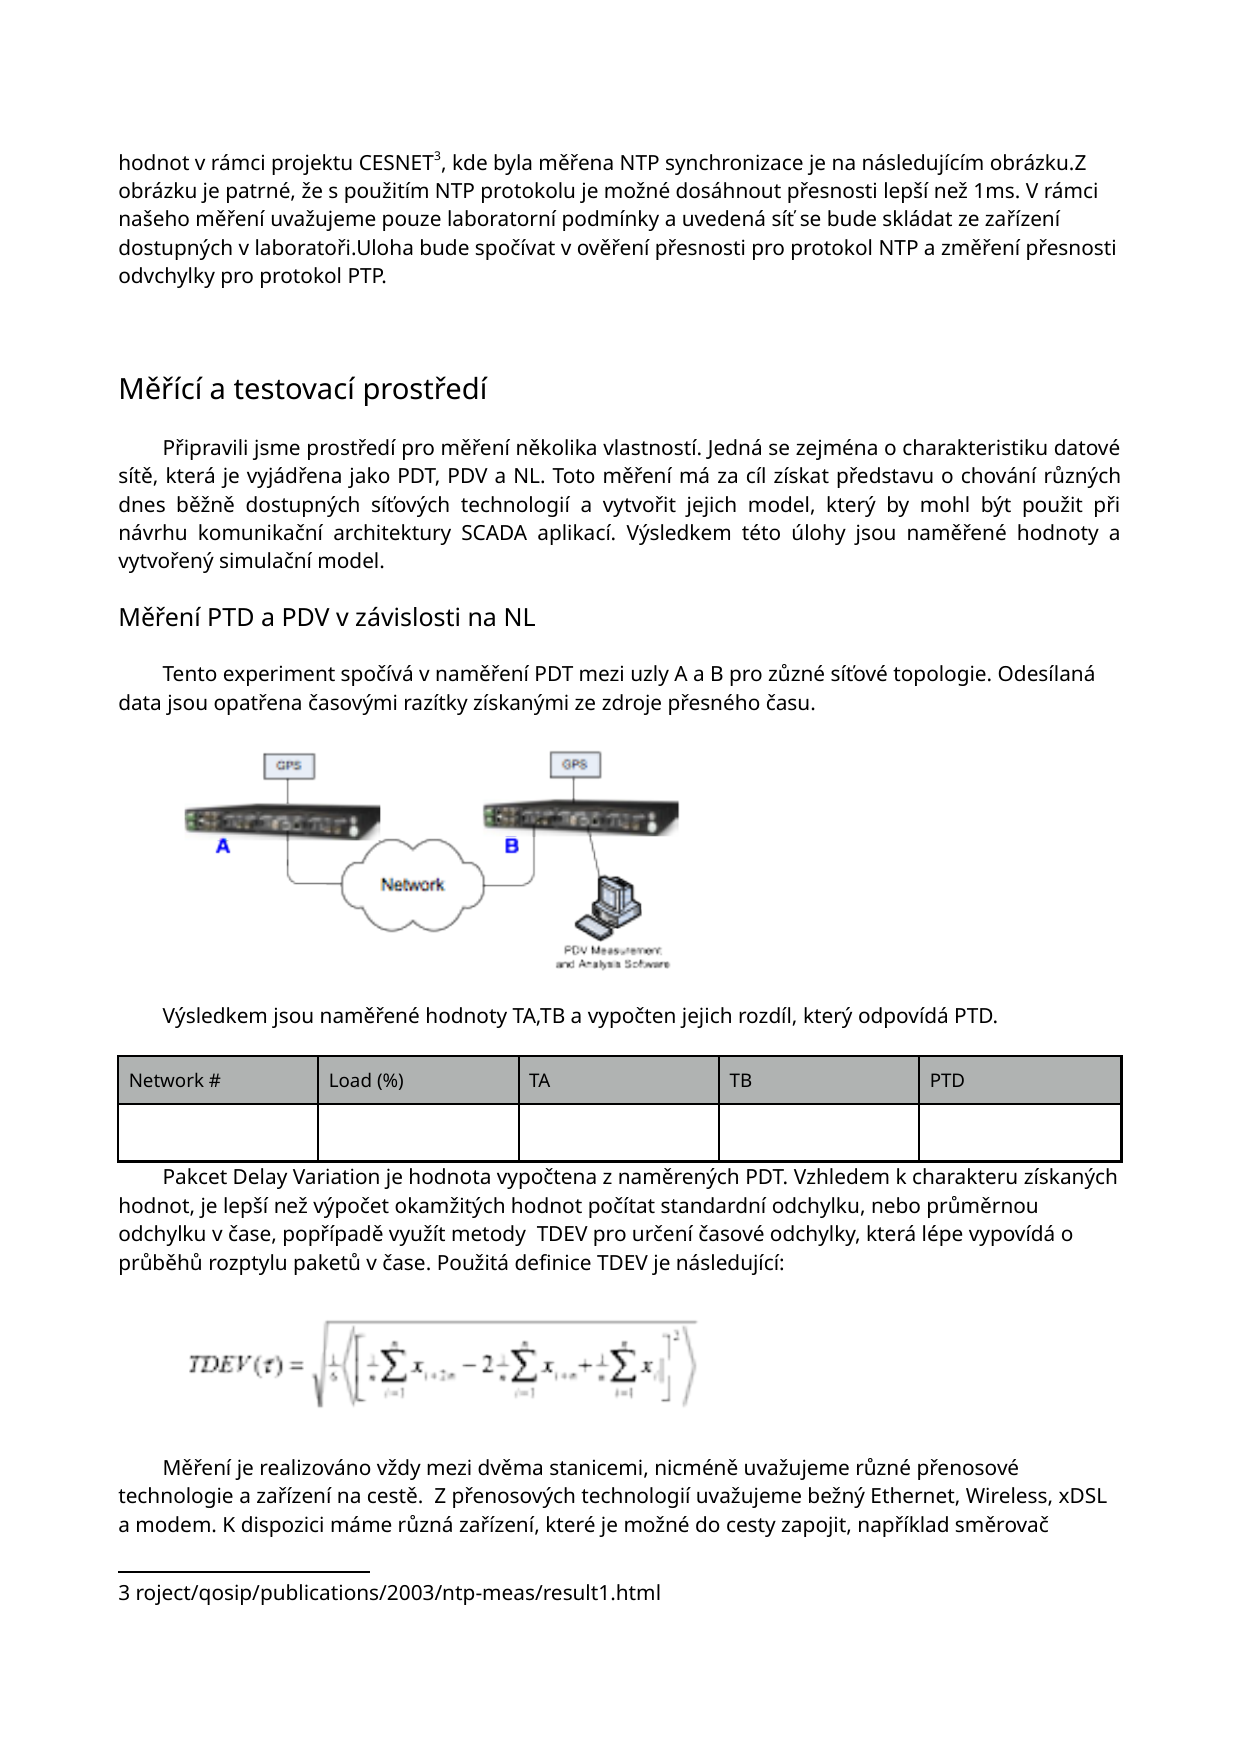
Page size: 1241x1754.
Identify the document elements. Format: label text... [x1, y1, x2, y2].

table_cell [319, 1105, 518, 1160]
text Pakcet Delay Variation je hodnota vypočtena z naměrených PDT. Vzhledem k charakteru získaných hodnot, je lepší než výpočet okamžitých hodnot počítat standardní odchylku, nebo průměrnou odchylku v čase, popřípadě využít metody TDEV pro určení časové odchylky, která lépe vypovídá o průběhů rozptylu paketů v čase. Použitá definice TDEV je následující: [118, 1163, 1122, 1276]
table_cell [720, 1105, 918, 1160]
table_cell [119, 1105, 317, 1160]
text Připravili jsme prostředí pro měření několika vlastností. Jedná se zejména o charakteristiku datové sítě, která je vyjádřena jako PDT, PDV a NL. Toto měření má za cíl získat představu o chování různých dnes běžně dostupných síťových technologií a vytvořit jejich model, který by mohl být použit při návrhu komunikační architektury SCADA aplikací. Výsledkem této úlohy jsou naměřené hodnoty a vytvořený simulační model. [118, 433, 1122, 575]
table_header Load (%) [319, 1057, 518, 1103]
text Tento experiment spočívá v naměření PDT mezi uzly A a B pro zůzné síťové topologie. Odesílaná data jsou opatřena časovými razítky získanými ze zdroje přesného času. [118, 659, 1122, 716]
text Měření je realizováno vždy mezi dvěma stanicemi, nicméně uvažujeme různé přenosové technologie a zařízení na cestě. Z přenosových technologií uvažujeme bežný Ethernet, Wireless, xDSL a modem. K dispozici máme různá zařízení, které je možné do cesty zapojit, například směrovač [118, 1453, 1122, 1538]
table_cell [920, 1105, 1120, 1160]
text hodnot v rámci projektu CESNET, kde byla měřena NTP synchronizace je na následujícím obrázku.Z obrázku je patrné, že s použitím NTP protokolu je možné dosáhnout přesnosti lepší než 1ms. V rámci našeho měření uvažujeme pouze laboratorní podmínky a uvedená síť se bude skládat ze zařízení dostupných v laboratoři.Uloha bude spočívat v ověření přesnosti pro protokol NTP a změření přesnosti odvchylky pro protokol PTP. [118, 148, 1122, 290]
subtitle Měřící a testovací prostředí [118, 368, 1122, 408]
picture [162, 1301, 712, 1429]
table_header TB [720, 1057, 918, 1103]
text Výsledkem jsou naměřené hodnoty TA,TB a vypočten jejich rozdíl, který odpovídá PTD. [118, 1001, 1122, 1030]
table_header TA [520, 1057, 718, 1103]
table_header PTD [920, 1057, 1120, 1103]
picture [162, 741, 690, 977]
text roject/qosip/publications/2003/ntp-meas/result1.html [118, 1578, 1122, 1606]
table_header Network # [119, 1057, 317, 1103]
subtitle Měření PTD a PDV v závislosti na NL [118, 600, 1122, 634]
table_cell [520, 1105, 718, 1160]
